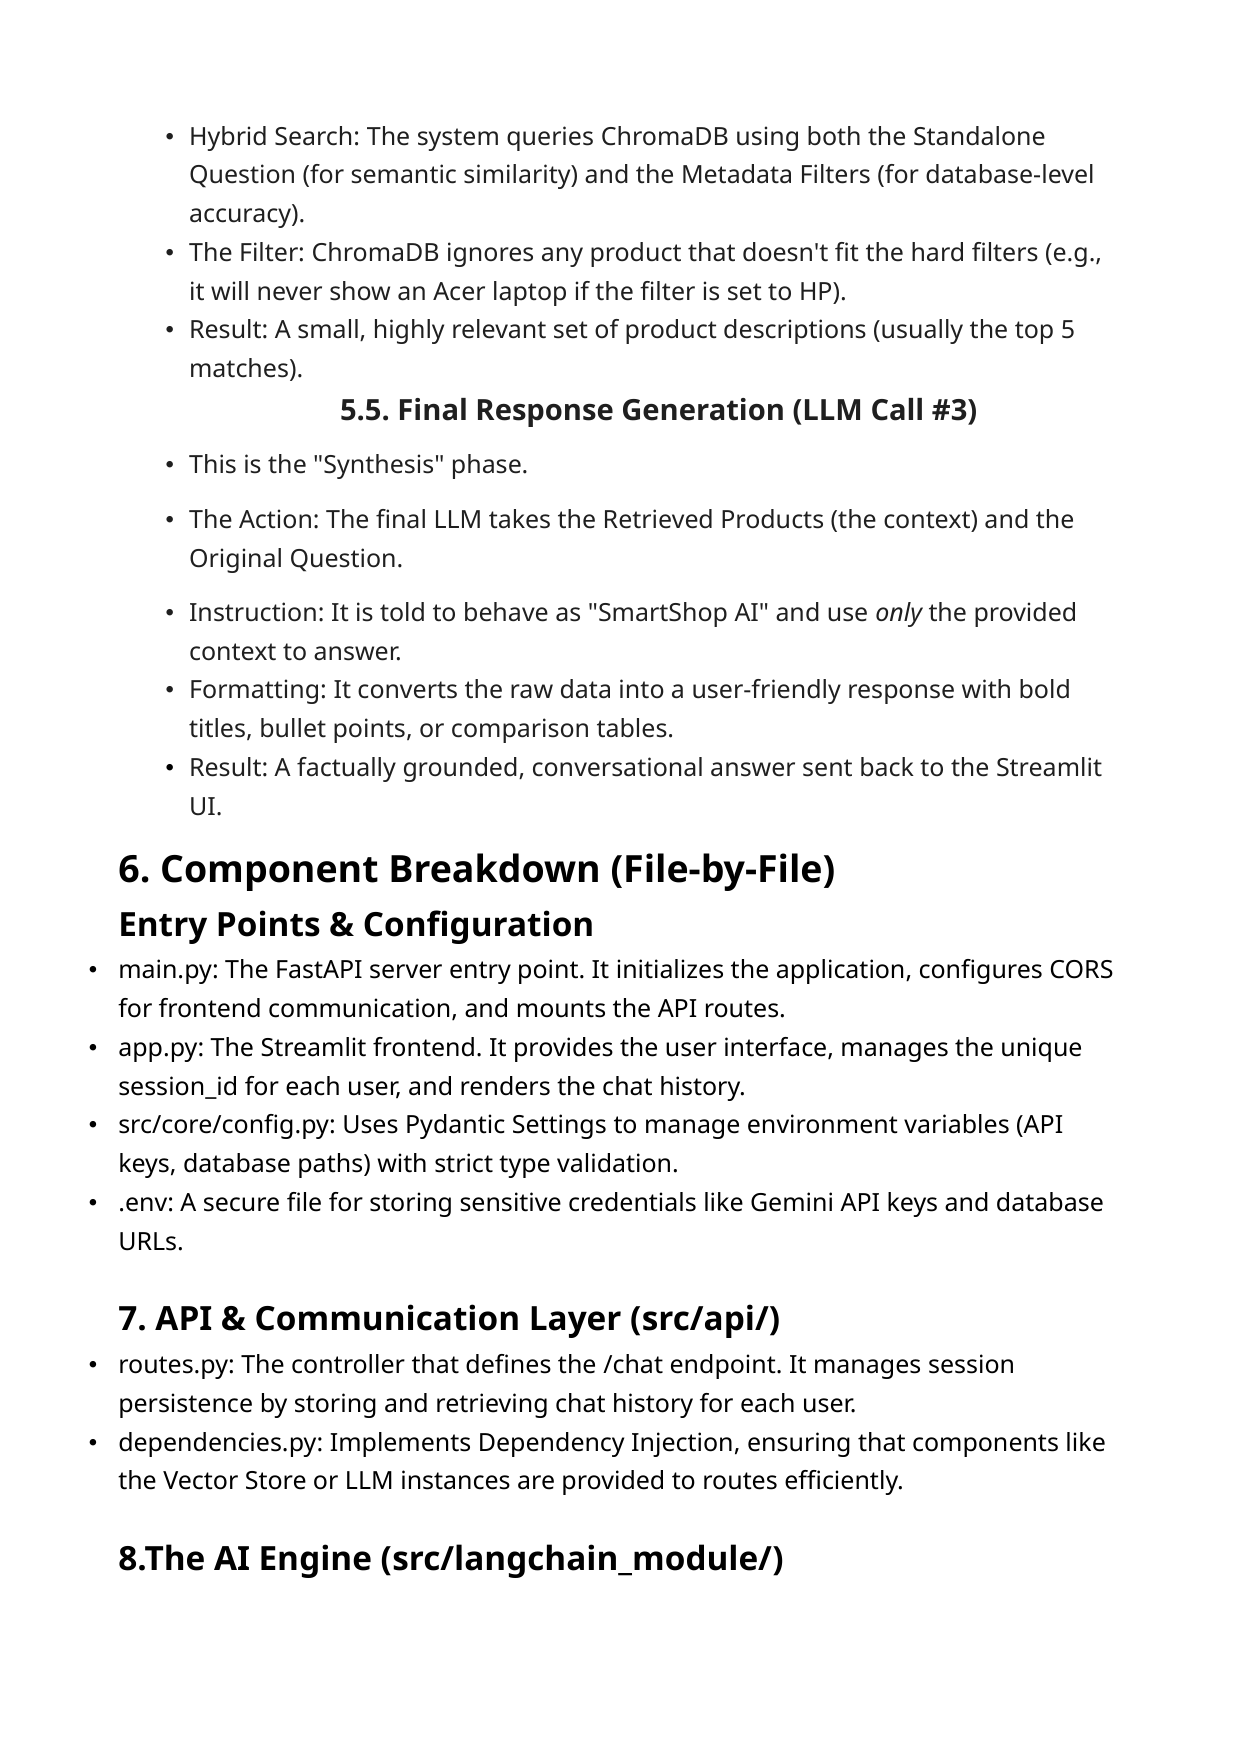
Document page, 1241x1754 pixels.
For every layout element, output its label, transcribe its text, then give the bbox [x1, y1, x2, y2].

list main.py: The FastAPI server entry point. It initializes the application, configures CORS for frontend communication, and mounts the API routes. [118, 952, 1122, 1025]
list Instruction: It is told to behave as "SmartShop AI" and use only the provided context to answer. [165, 594, 1122, 667]
subtitle 6. Component Breakdown (File-by-File) [118, 842, 1122, 893]
list dependencies.py: Implements Dependency Injection, ensuring that components like the Vector Store or LLM instances are provided to routes efficiently. [118, 1424, 1122, 1497]
list app.py: The Streamlit frontend. It provides the user interface, manages the unique session_id for each user, and renders the chat history. [118, 1030, 1122, 1102]
list The Filter: ChromaDB ignores any product that doesn't fit the hard filters (e.g., it will never show an Acer laptop if the filter is set to HP). [165, 234, 1122, 307]
subtitle 8.The AI Engine (src/langchain_module/) [118, 1534, 1122, 1580]
list Result: A factually grounded, conversational answer sent back to the Streamlit UI. [165, 749, 1122, 823]
list This is the "Synthesis" phase. [165, 447, 1122, 481]
list Hybrid Search: The system queries ChromaDB using both the Standalone Question (for semantic similarity) and the Metadata Filters (for database-level accuracy). [165, 118, 1122, 230]
list Result: A small, highly relevant set of product descriptions (usually the top 5 matches). [165, 312, 1122, 385]
list .env: A secure file for storing sensitive credentials like Gemini API keys and database URLs. [118, 1185, 1122, 1257]
subtitle Entry Points & Configuration [118, 900, 1122, 946]
list routes.py: The controller that defines the /chat endpoint. It manages session persistence by storing and retrieving chat history for each user. [118, 1347, 1122, 1419]
subtitle 5.5. Final Response Generation (LLM Call #3) [310, 389, 1122, 429]
subtitle 7. API & Communication Layer (src/api/) [118, 1295, 1122, 1340]
list src/core/config.py: Uses Pydantic Settings to manage environment variables (API keys, database paths) with strict type validation. [118, 1107, 1122, 1180]
list The Action: The final LLM takes the Retrieved Products (the context) and the Original Question. [165, 501, 1122, 575]
list Formatting: It converts the raw data into a user-friendly response with bold titles, bullet points, or comparison tables. [165, 672, 1122, 745]
